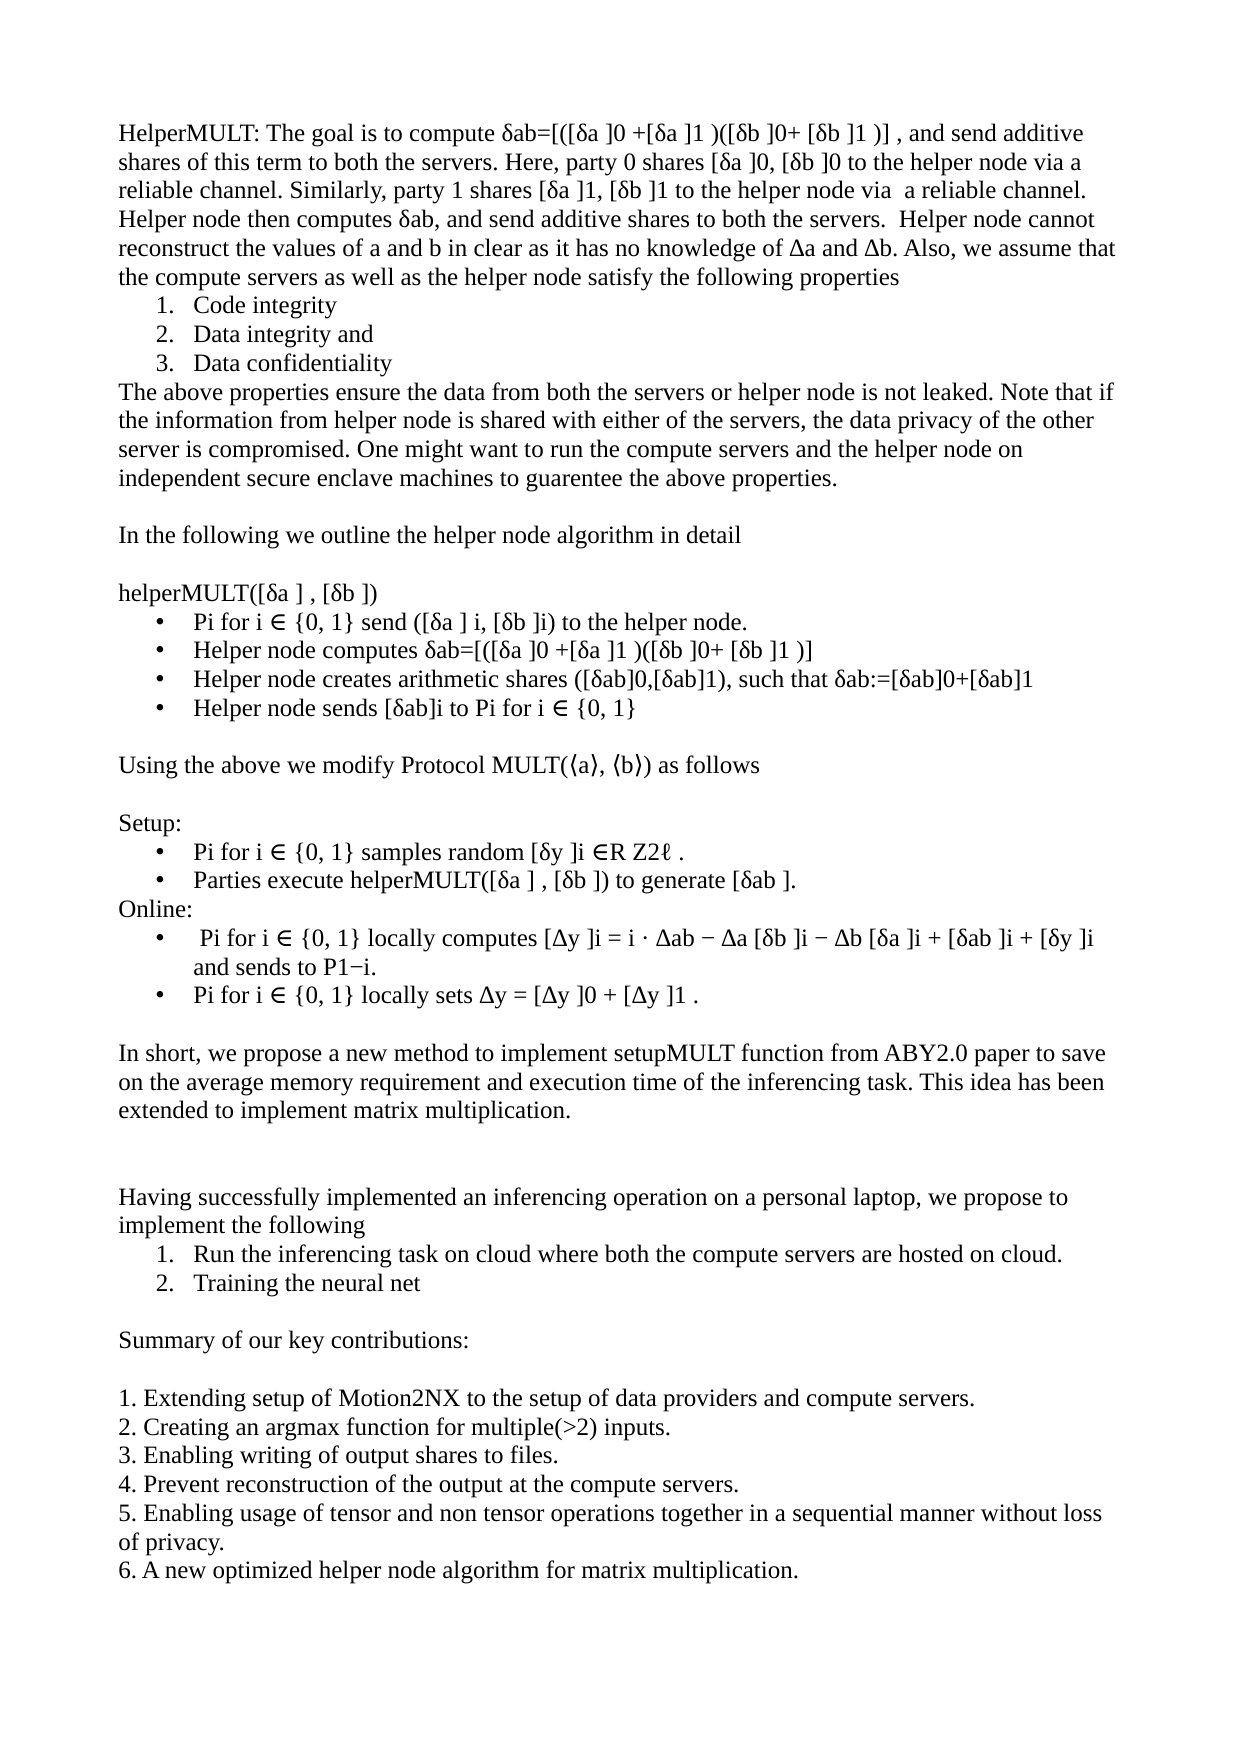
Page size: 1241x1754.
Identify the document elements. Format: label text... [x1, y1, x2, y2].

text In short, we propose a new method to implement setupMULT function from ABY2.0 paper to save on the average memory requirement and execution time of the inferencing task. This idea has been extended to implement matrix multiplication. [118, 1038, 1122, 1124]
list Pi for i ∈ {0, 1} send ([δa ] i, [δb ]i) to the helper node. [156, 607, 1122, 636]
text 1. Extending setup of Motion2NX to the setup of data providers and compute servers. [118, 1383, 1122, 1412]
list Code integrity [156, 291, 1122, 319]
text HelperMULT: The goal is to compute δab=[([δa ]0 +[δa ]1 )([δb ]0+ [δb ]1 )] , and send additive shares of this term to both the servers. Here, party 0 shares [δa ]0, [δb ]0 to the helper node via a reliable channel. Similarly, party 1 shares [δa ]1, [δb ]1 to the helper node via a reliable channel. Helper node then computes δab, and send additive shares to both the servers. Helper node cannot reconstruct the values of a and b in clear as it has no knowledge of ∆a and ∆b. Also, we assume that the compute servers as well as the helper node satisfy the following properties [118, 118, 1122, 291]
text 4. Prevent reconstruction of the output at the compute servers. [118, 1469, 1122, 1498]
list Training the neural net [156, 1268, 1122, 1297]
list Pi for i ∈ {0, 1} samples random [δy ]i ∈R Z2ℓ . [156, 837, 1122, 866]
text Using the above we modify Protocol MULT(⟨a⟩, ⟨b⟩) as follows [118, 751, 1122, 779]
text 3. Enabling writing of output shares to files. [118, 1441, 1122, 1469]
text Setup: [118, 808, 1122, 837]
list Parties execute helperMULT([δa ] , [δb ]) to generate [δab ]. [156, 866, 1122, 894]
list Data integrity and [156, 319, 1122, 348]
list Run the inferencing task on cloud where both the compute servers are hosted on cloud. [156, 1239, 1122, 1268]
list Helper node sends [δab]i to Pi for i ∈ {0, 1} [156, 693, 1122, 722]
list Pi for i ∈ {0, 1} locally computes [∆y ]i = i · ∆ab − ∆a [δb ]i − ∆b [δa ]i + [δab ]i + [δy ]i and sends to P1−i. [156, 923, 1122, 981]
text Online: [118, 894, 1122, 923]
text Having successfully implemented an inferencing operation on a personal laptop, we propose to implement the following [118, 1182, 1122, 1239]
text In the following we outline the helper node algorithm in detail [118, 521, 1122, 549]
list Helper node creates arithmetic shares ([δab]0,[δab]1), such that δab:=[δab]0+[δab]1 [156, 664, 1122, 693]
text The above properties ensure the data from both the servers or helper node is not leaked. Note that if the information from helper node is shared with either of the servers, the data privacy of the other server is compromised. One might want to run the compute servers and the helper node on independent secure enclave machines to guarentee the above properties. [118, 377, 1122, 492]
list Helper node computes δab=[([δa ]0 +[δa ]1 )([δb ]0+ [δb ]1 )] [156, 636, 1122, 664]
text Summary of our key contributions: [118, 1326, 1122, 1354]
text 2. Creating an argmax function for multiple(>2) inputs. [118, 1412, 1122, 1441]
list Pi for i ∈ {0, 1} locally sets ∆y = [∆y ]0 + [∆y ]1 . [156, 981, 1122, 1009]
list Data confidentiality [156, 348, 1122, 377]
text helperMULT([δa ] , [δb ]) [118, 578, 1122, 607]
text 6. A new optimized helper node algorithm for matrix multiplication. [118, 1556, 1122, 1584]
text 5. Enabling usage of tensor and non tensor operations together in a sequential manner without loss of privacy. [118, 1498, 1122, 1556]
